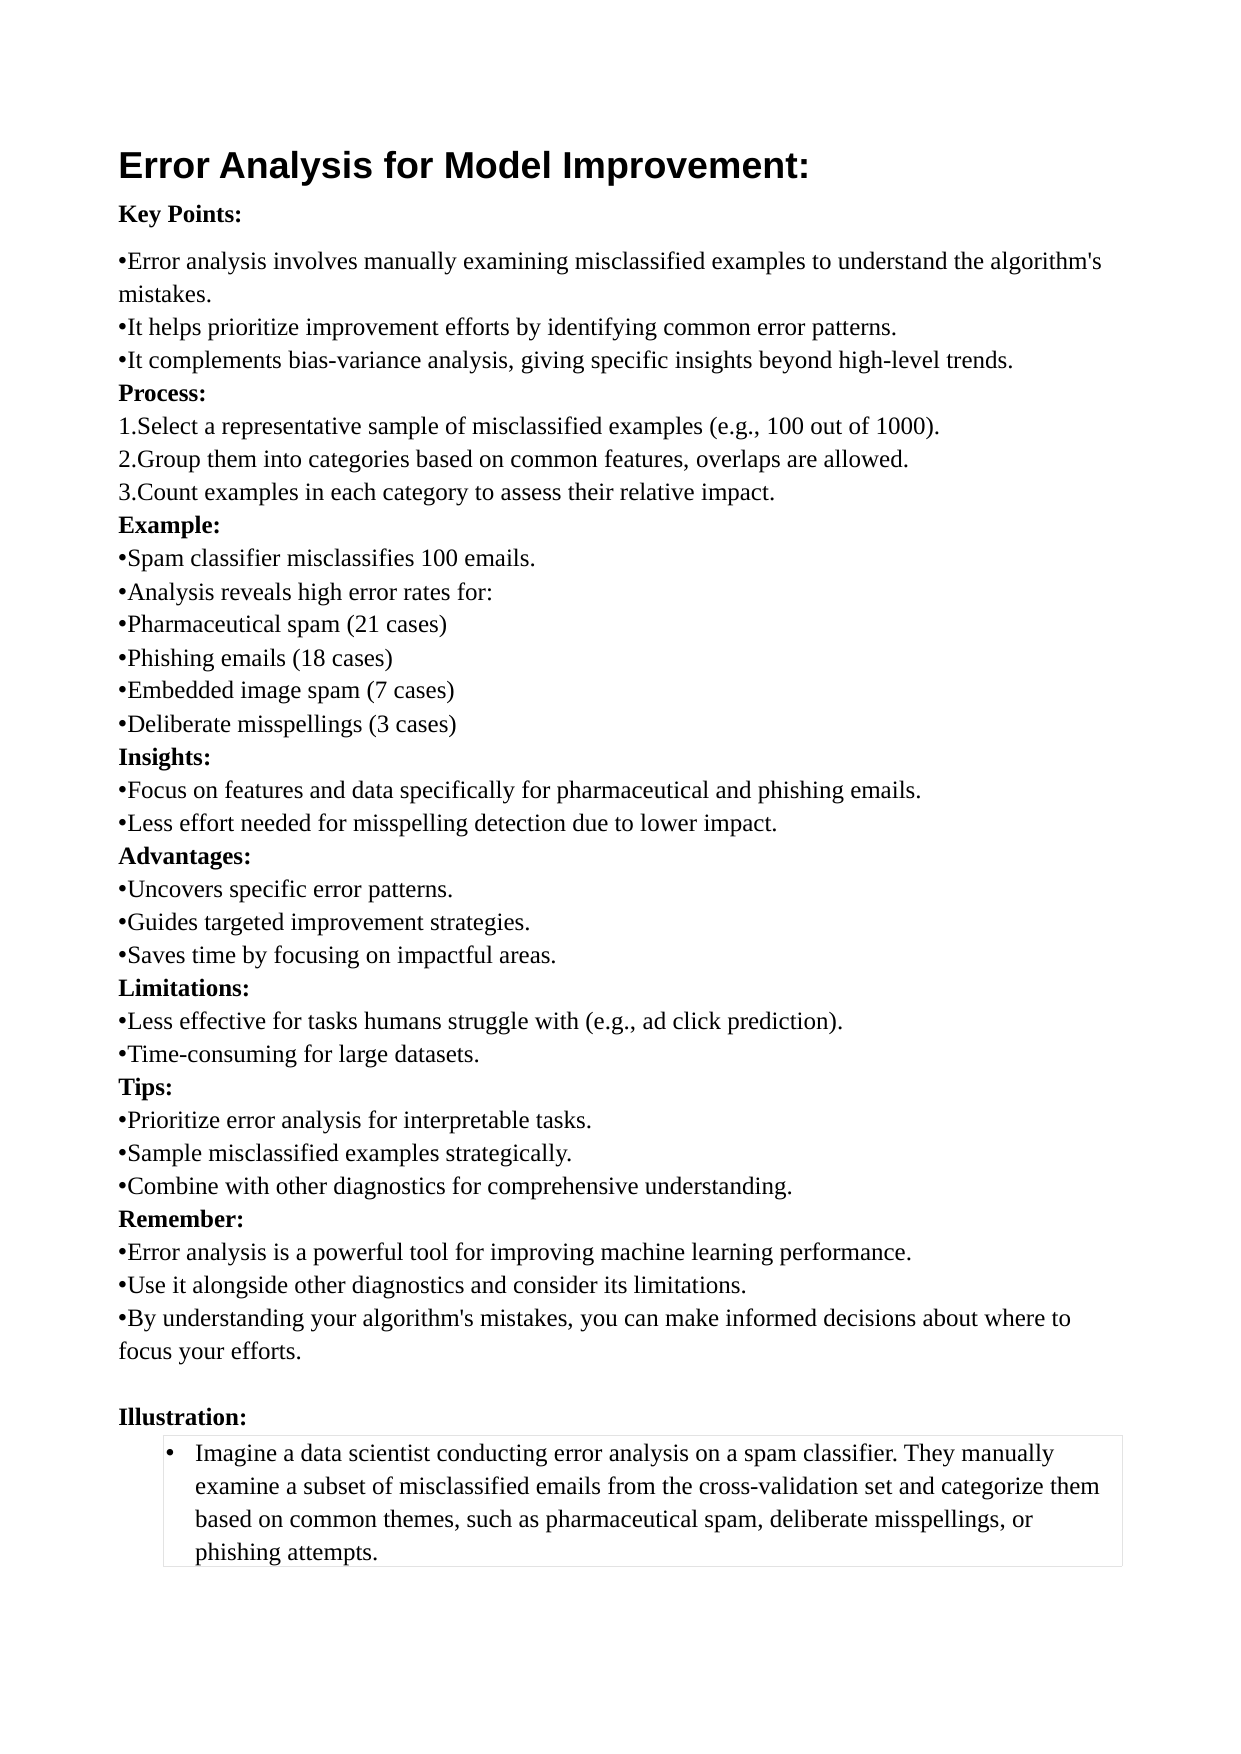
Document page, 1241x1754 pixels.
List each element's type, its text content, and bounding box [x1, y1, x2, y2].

list Prioritize error analysis for interpretable tasks. [118, 1105, 1122, 1134]
list Combine with other diagnostics for comprehensive understanding. [118, 1171, 1122, 1200]
list Sample misclassified examples strategically. [118, 1138, 1122, 1167]
subtitle Error Analysis for Model Improvement: [118, 143, 1122, 186]
list Focus on features and data specifically for pharmaceutical and phishing emails. [118, 775, 1122, 803]
list Spam classifier misclassifies 100 emails. [118, 543, 1122, 572]
list It complements bias-variance analysis, giving specific insights beyond high-level trends. [118, 345, 1122, 374]
text Example: [118, 511, 1122, 539]
text Advantages: [118, 841, 1122, 869]
list Guides targeted improvement strategies. [118, 907, 1122, 936]
text Key Points: [118, 199, 1122, 227]
list Pharmaceutical spam (21 cases) [118, 609, 1122, 638]
list Phishing emails (18 cases) [118, 643, 1122, 671]
list Saves time by focusing on impactful areas. [118, 940, 1122, 968]
list Uncovers specific error patterns. [118, 874, 1122, 902]
list Error analysis involves manually examining misclassified examples to understand the algorithm's mistakes. [118, 246, 1122, 308]
list By understanding your algorithm's mistakes, you can make informed decisions about where to focus your efforts. [118, 1303, 1122, 1365]
list Embedded image spam (7 cases) [118, 676, 1122, 704]
list Time-consuming for large datasets. [118, 1039, 1122, 1068]
text Remember: [118, 1204, 1122, 1233]
list Use it alongside other diagnostics and consider its limitations. [118, 1270, 1122, 1299]
list Deliberate misspellings (3 cases) [118, 709, 1122, 737]
list Count examples in each category to assess their relative impact. [118, 477, 1122, 506]
list Error analysis is a powerful tool for improving machine learning performance. [118, 1237, 1122, 1266]
list Imagine a data scientist conducting error analysis on a spam classifier. They manually examine a subset of misclassified emails from the cross-validation set and categorize them based on common themes, such as pharmaceutical spam, deliberate misspellings, or phishing attempts. [164, 1436, 1122, 1566]
list Less effort needed for misspelling detection due to lower impact. [118, 808, 1122, 836]
list Less effective for tasks humans struggle with (e.g., ad click prediction). [118, 1006, 1122, 1034]
text Tips: [118, 1072, 1122, 1101]
list Group them into categories based on common features, overlaps are allowed. [118, 444, 1122, 473]
text Limitations: [118, 973, 1122, 1002]
text Insights: [118, 742, 1122, 770]
list Illustration: [118, 1402, 1122, 1431]
list Select a representative sample of misclassified examples (e.g., 100 out of 1000). [118, 411, 1122, 440]
list It helps prioritize improvement efforts by identifying common error patterns. [118, 312, 1122, 341]
text Process: [118, 378, 1122, 407]
list Analysis reveals high error rates for: [118, 577, 1122, 605]
